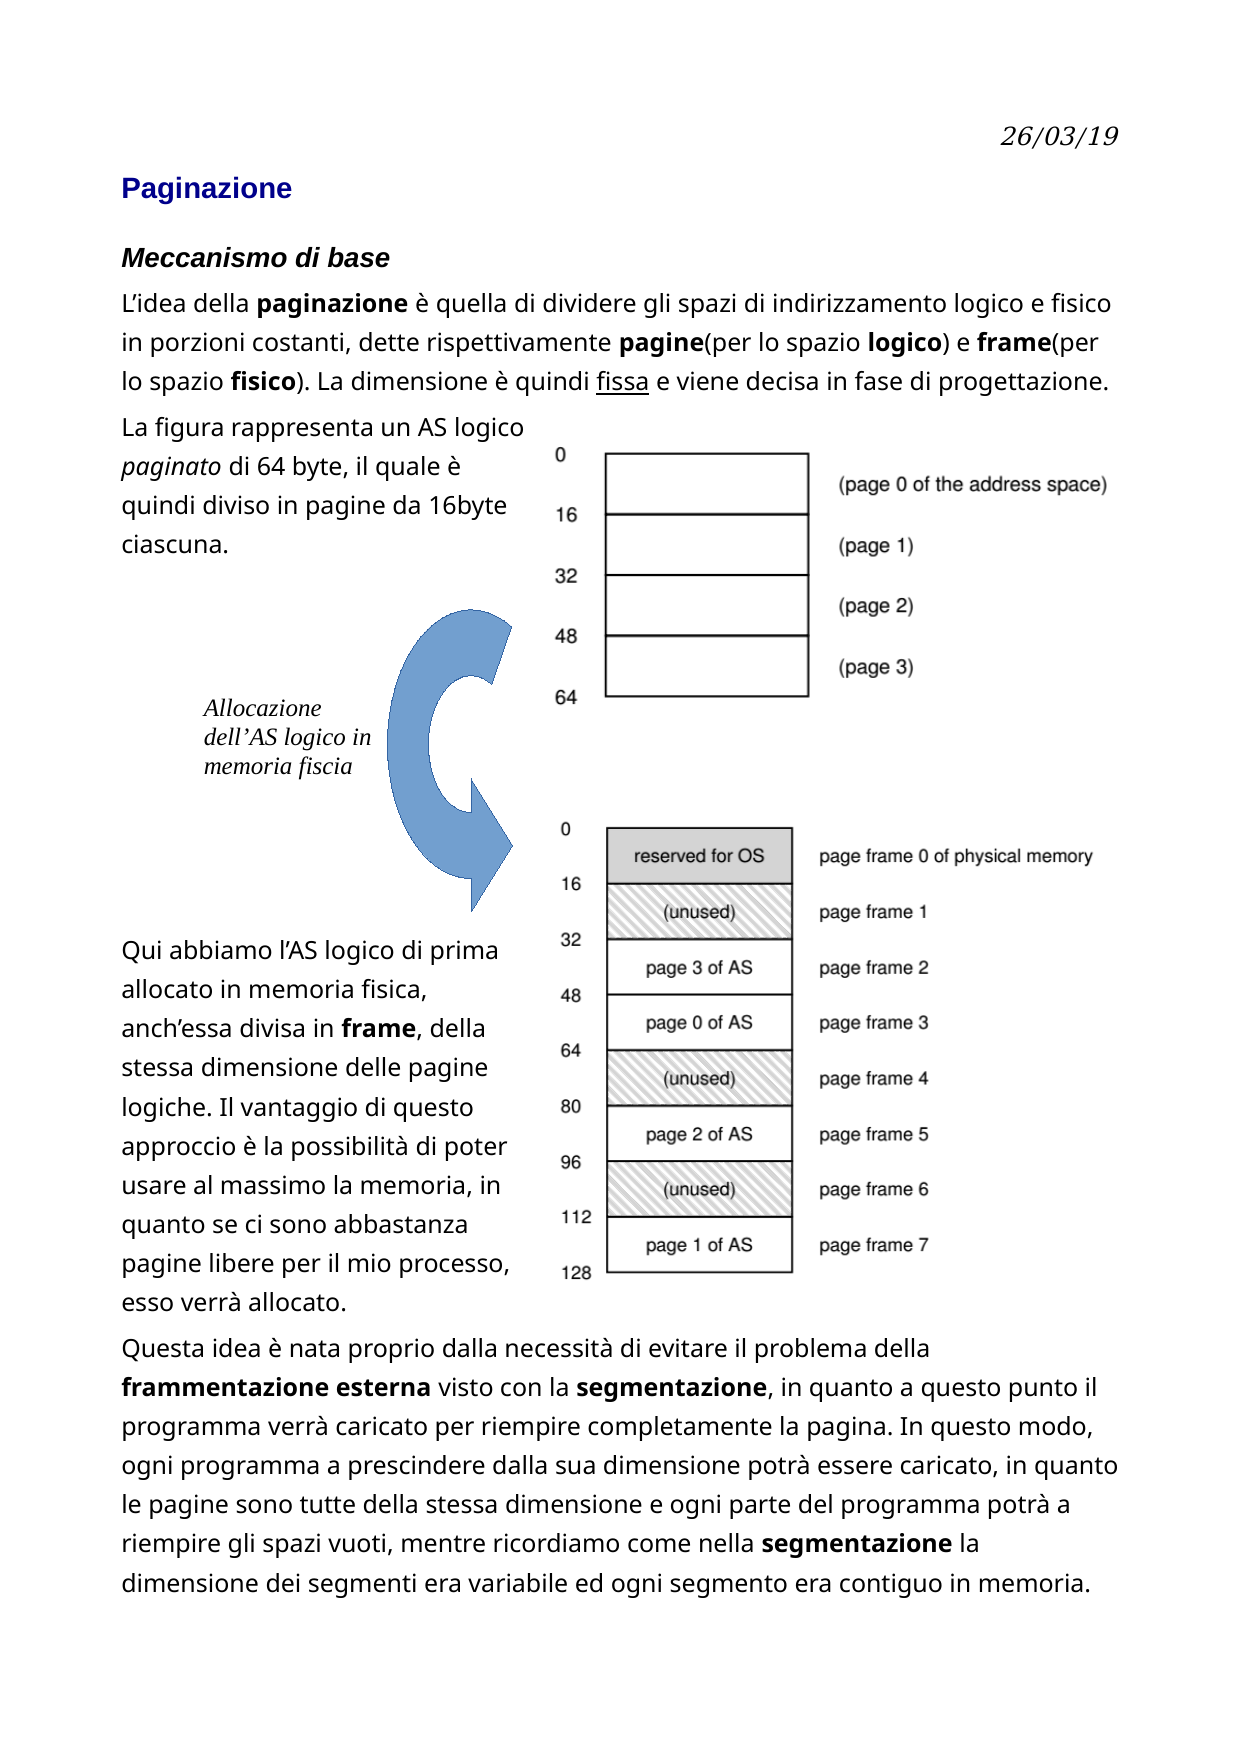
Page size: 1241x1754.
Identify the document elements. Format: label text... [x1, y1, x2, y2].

text La figura rappresenta un AS logico paginato di 64 byte, il quale è quindi diviso in pagine da 16byte ciascuna. [121, 409, 1119, 561]
subtitle Paginazione [121, 171, 1119, 205]
picture [536, 422, 1120, 726]
text Questa idea è nata proprio dalla necessità di evitare il problema della frammentazione esterna visto con la segmentazione, in quanto a questo punto il programma verrà caricato per riempire completamente la pagina. In questo modo, ogni programma a prescindere dalla sua dimensione potrà essere caricato, in quanto le pagine sono tutte della stessa dimensione e ogni parte del programma potrà a riempire gli spazi vuoti, mentre ricordiamo come nella segmentazione la dimensione dei segmenti era variabile ed ogni segmento era contiguo in memoria. [121, 1330, 1119, 1599]
text 26/03/19 [121, 121, 1119, 151]
text Qui abbiamo l’AS logico di prima allocato in memoria fisica, anch’essa divisa in frame, della stessa dimensione delle pagine logiche. Il vantaggio di questo approccio è la possibilità di poter usare al massimo la memoria, in quanto se ci sono abbastanza pagine libere per il mio processo, esso verrà allocato. [121, 933, 1119, 1319]
text L’idea della paginazione è quella di dividere gli spazi di indirizzamento logico e fisico in porzioni costanti, dette rispettivamente pagine(per lo spazio logico) e frame(per lo spazio fisico). La dimensione è quindi fissa e viene decisa in fase di progettazione. [121, 286, 1119, 398]
subtitle Meccanismo di base [121, 241, 1119, 273]
picture [540, 800, 1116, 1306]
